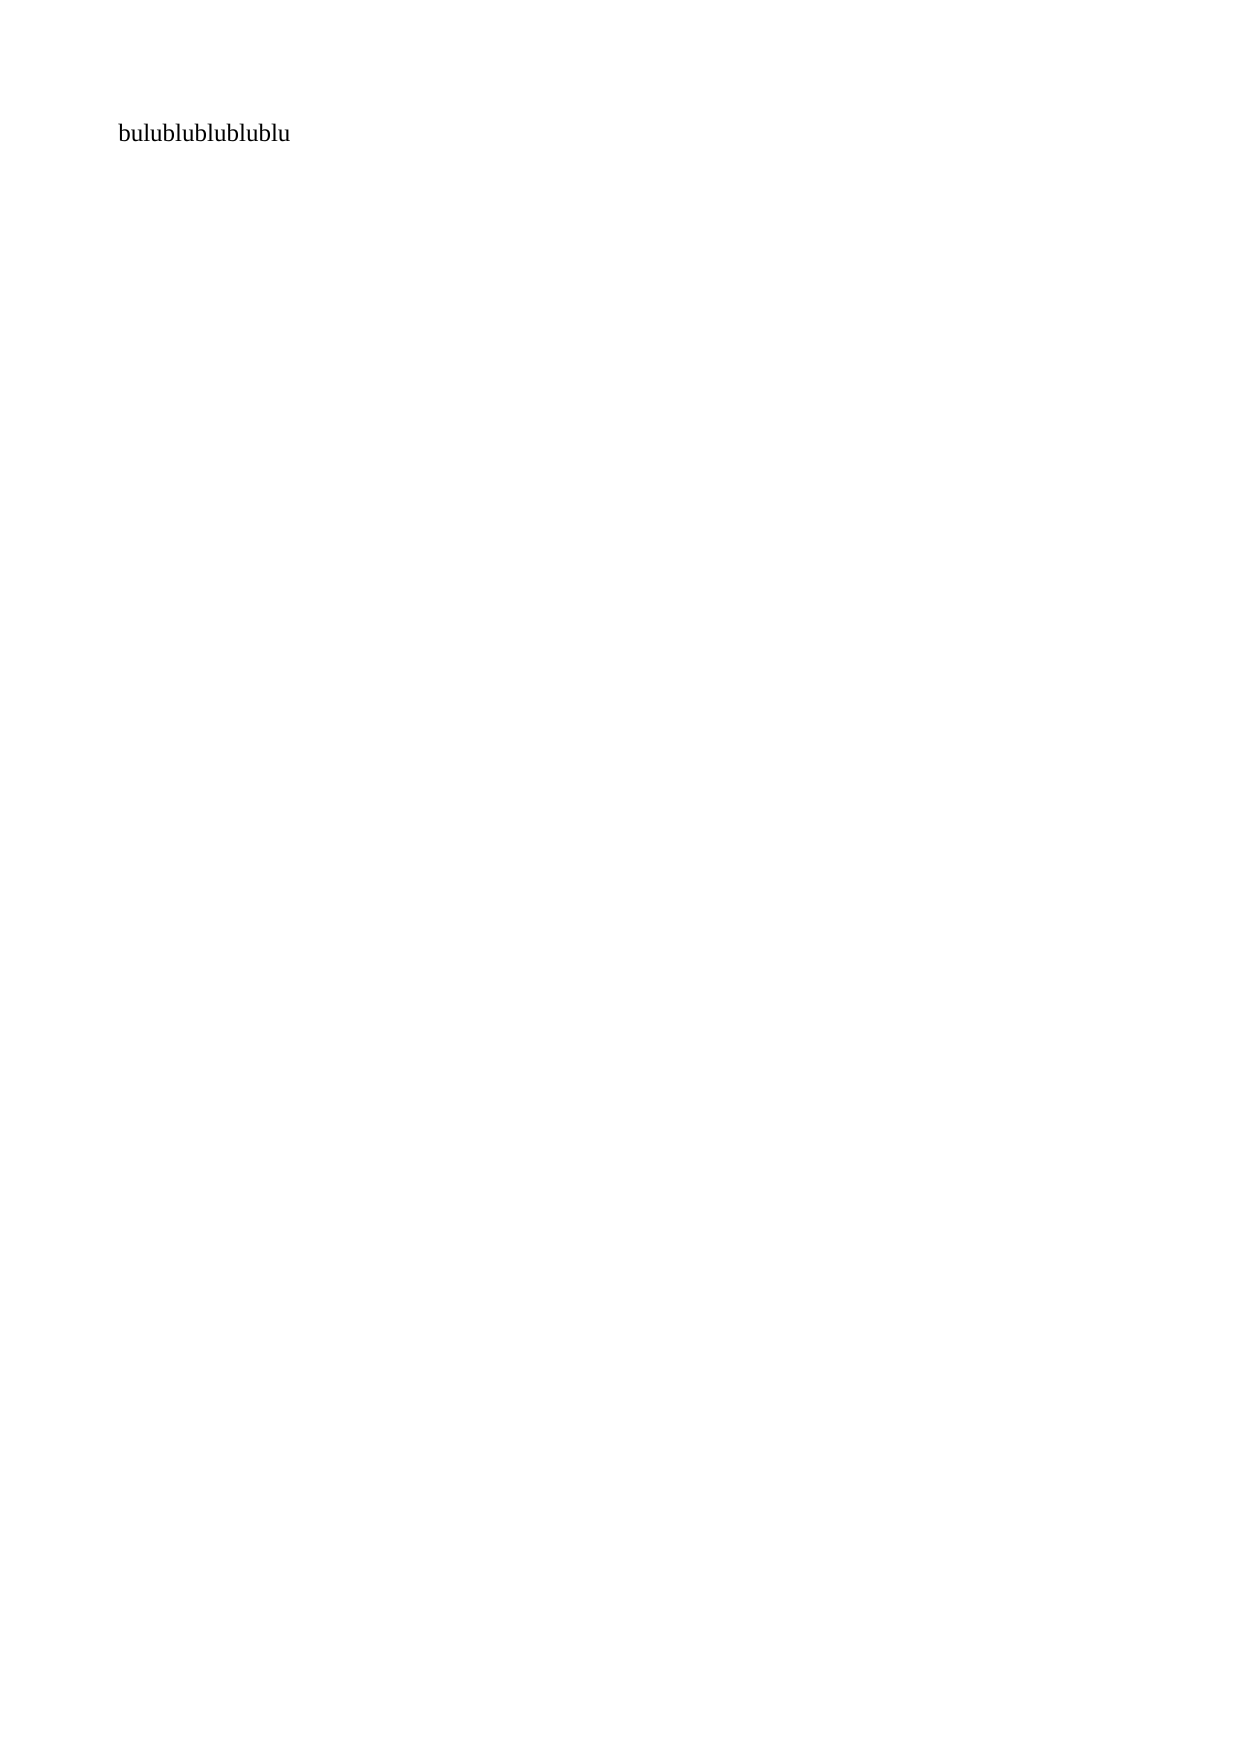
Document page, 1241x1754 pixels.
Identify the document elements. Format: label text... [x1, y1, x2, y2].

text bulublublublublu [118, 118, 1122, 147]
